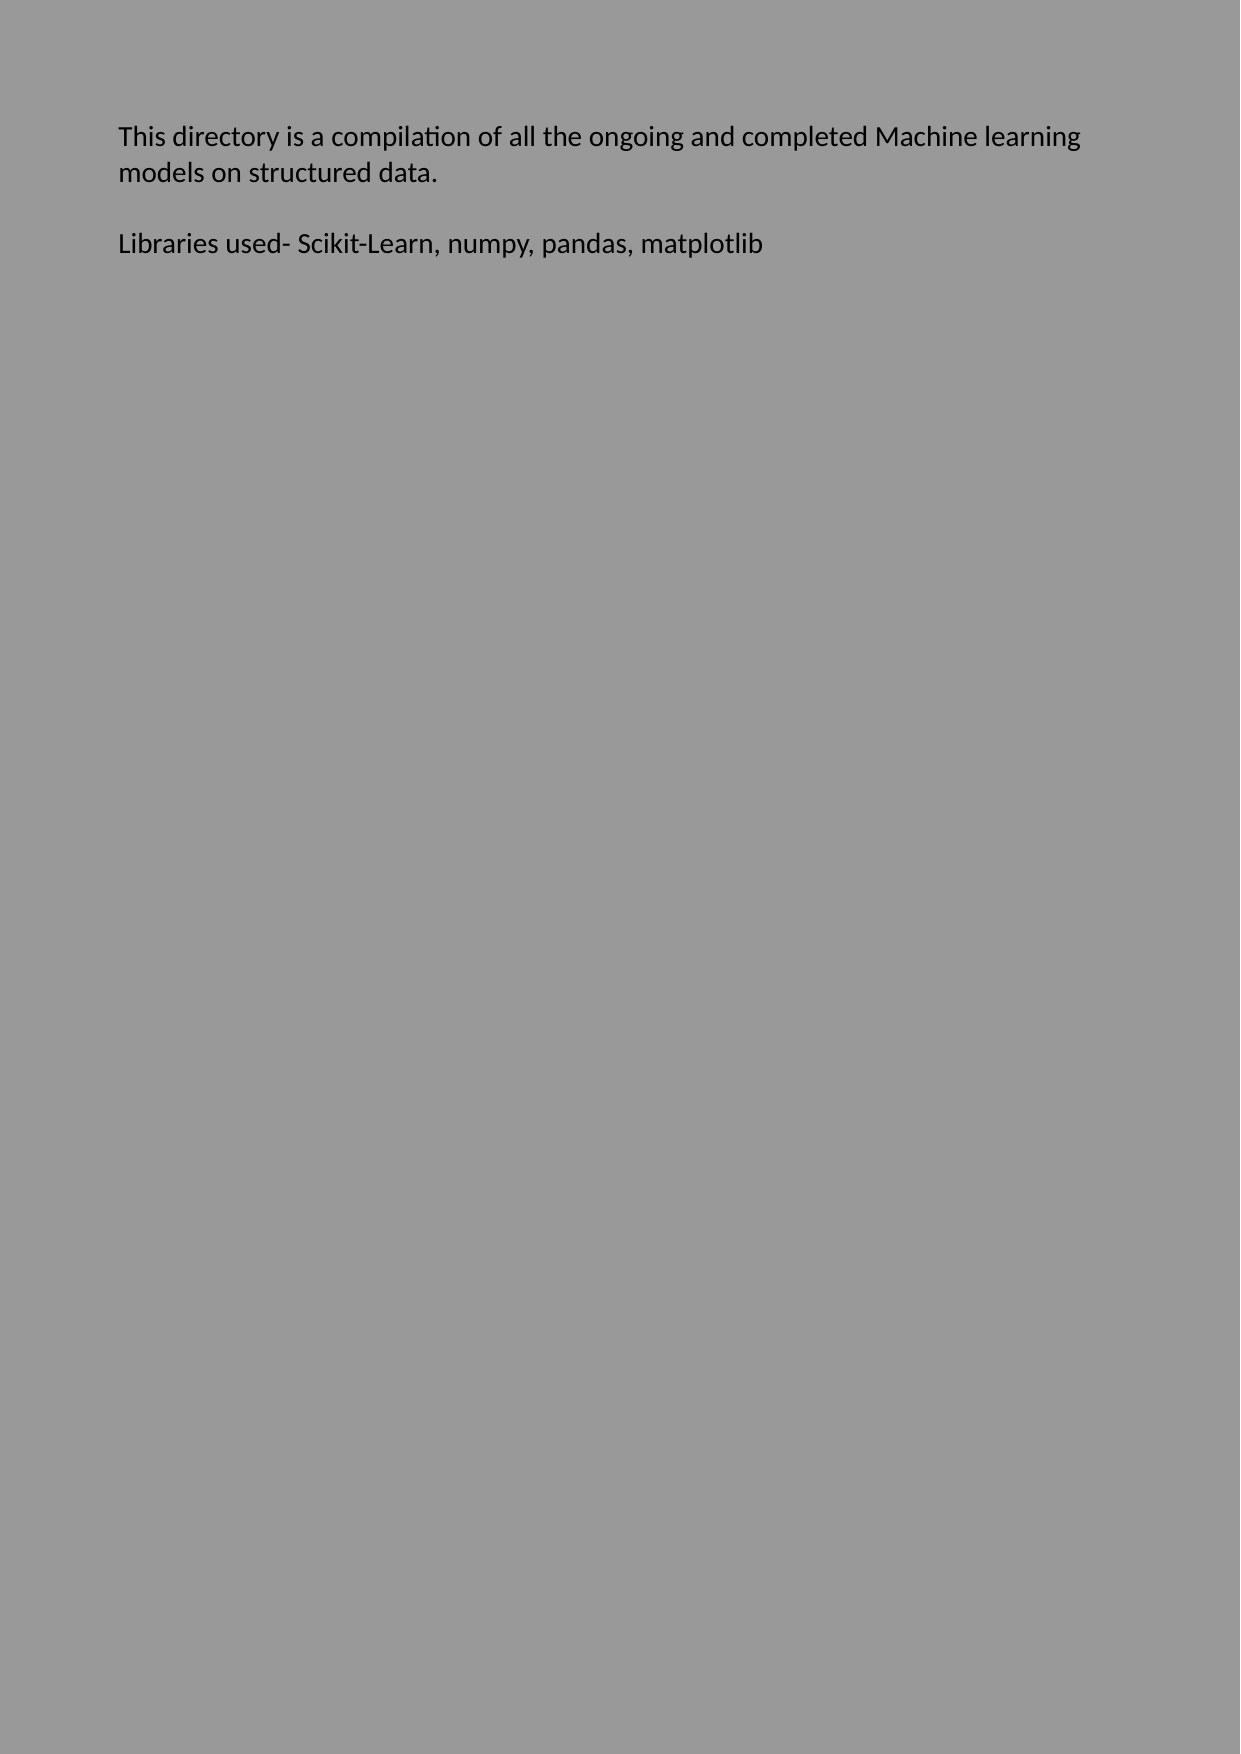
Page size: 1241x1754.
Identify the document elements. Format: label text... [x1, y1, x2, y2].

text This directory is a compilation of all the ongoing and completed Machine learning models on structured data. [118, 118, 1122, 189]
text Libraries used- Scikit-Learn, numpy, pandas, matplotlib [118, 225, 1122, 261]
